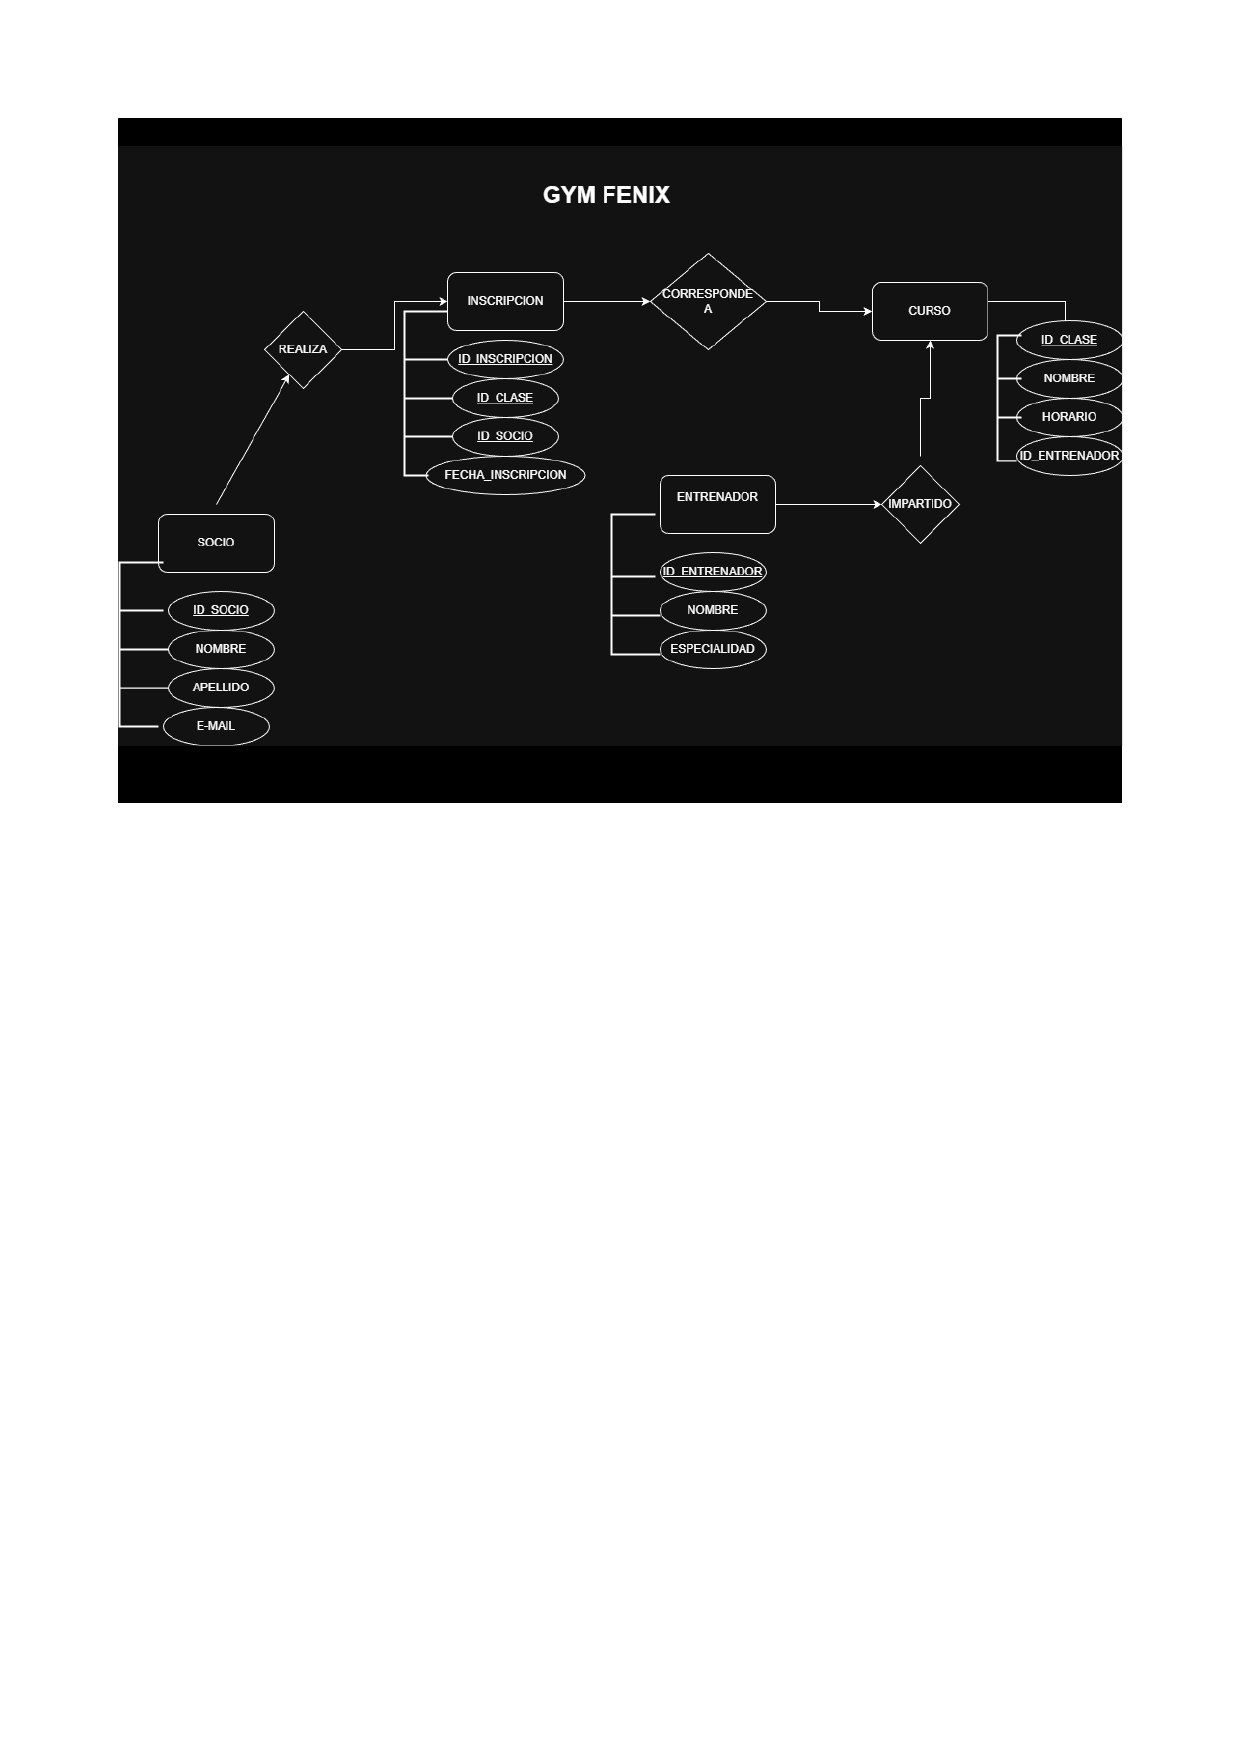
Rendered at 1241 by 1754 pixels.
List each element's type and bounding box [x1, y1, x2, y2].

picture [118, 146, 1123, 746]
